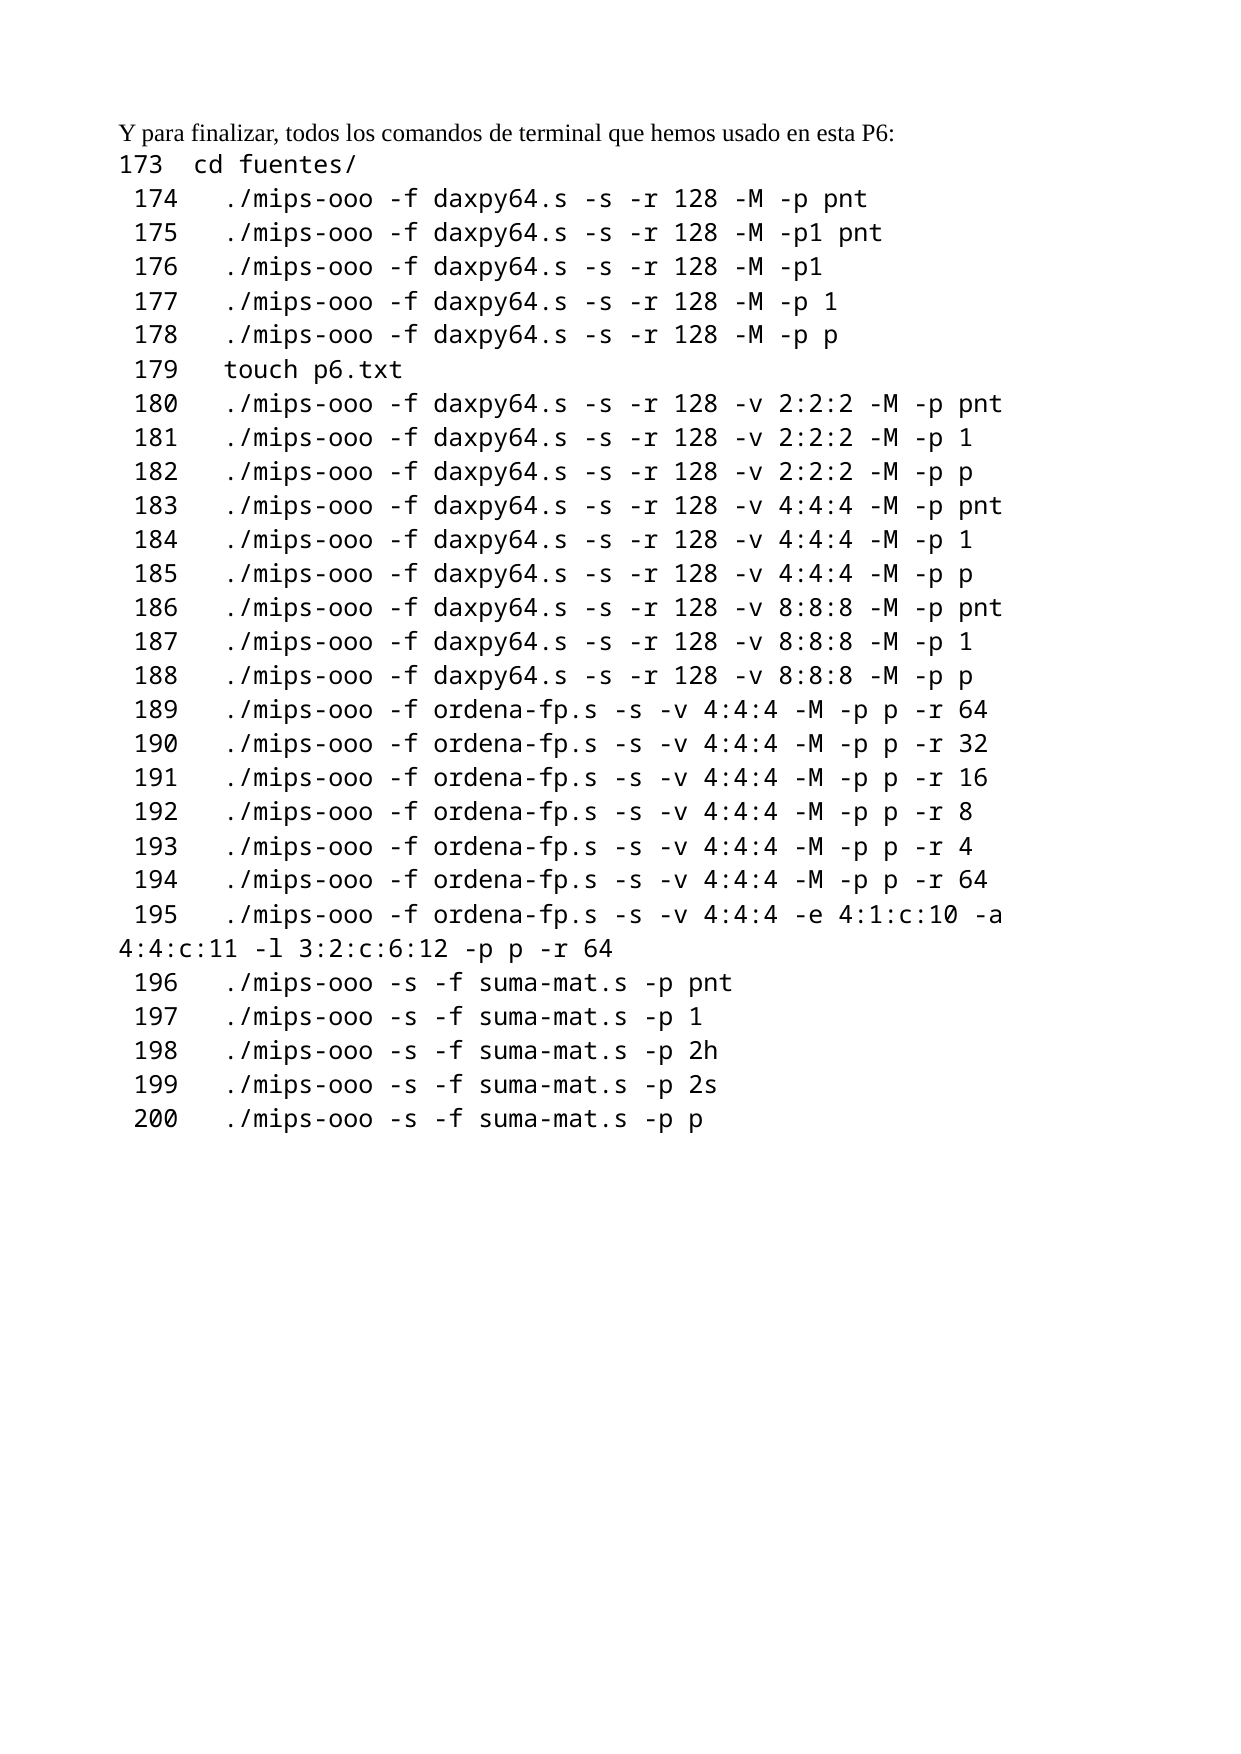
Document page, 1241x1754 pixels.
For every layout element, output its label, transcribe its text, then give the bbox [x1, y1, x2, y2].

text Y para finalizar, todos los comandos de terminal que hemos usado en esta P6: [118, 118, 1122, 147]
text 173 cd fuentes/ 174 ./mips-ooo -f daxpy64.s -s -r 128 -M -p pnt 175 ./mips-ooo -f daxpy64.s -s -r 128 -M -p1 pnt 176 ./mips-ooo -f daxpy64.s -s -r 128 -M -p1 177 ./mips-ooo -f daxpy64.s -s -r 128 -M -p 1 178 ./mips-ooo -f daxpy64.s -s -r 128 -M -p p 179 touch p6.txt 180 ./mips-ooo -f daxpy64.s -s -r 128 -v 2:2:2 -M -p pnt 181 ./mips-ooo -f daxpy64.s -s -r 128 -v 2:2:2 -M -p 1 182 ./mips-ooo -f daxpy64.s -s -r 128 -v 2:2:2 -M -p p 183 ./mips-ooo -f daxpy64.s -s -r 128 -v 4:4:4 -M -p pnt 184 ./mips-ooo -f daxpy64.s -s -r 128 -v 4:4:4 -M -p 1 185 ./mips-ooo -f daxpy64.s -s -r 128 -v 4:4:4 -M -p p 186 ./mips-ooo -f daxpy64.s -s -r 128 -v 8:8:8 -M -p pnt 187 ./mips-ooo -f daxpy64.s -s -r 128 -v 8:8:8 -M -p 1 188 ./mips-ooo -f daxpy64.s -s -r 128 -v 8:8:8 -M -p p 189 ./mips-ooo -f ordena-fp.s -s -v 4:4:4 -M -p p -r 64 190 ./mips-ooo -f ordena-fp.s -s -v 4:4:4 -M -p p -r 32 191 ./mips-ooo -f ordena-fp.s -s -v 4:4:4 -M -p p -r 16 192 ./mips-ooo -f ordena-fp.s -s -v 4:4:4 -M -p p -r 8 193 ./mips-ooo -f ordena-fp.s -s -v 4:4:4 -M -p p -r 4 194 ./mips-ooo -f ordena-fp.s -s -v 4:4:4 -M -p p -r 64 195 ./mips-ooo -f ordena-fp.s -s -v 4:4:4 -e 4:1:c:10 -a 4:4:c:11 -l 3:2:c:6:12 -p p -r 64 196 ./mips-ooo -s -f suma-mat.s -p pnt 197 ./mips-ooo -s -f suma-mat.s -p 1 198 ./mips-ooo -s -f suma-mat.s -p 2h 199 ./mips-ooo -s -f suma-mat.s -p 2s 200 ./mips-ooo -s -f suma-mat.s -p p [118, 147, 1122, 1169]
